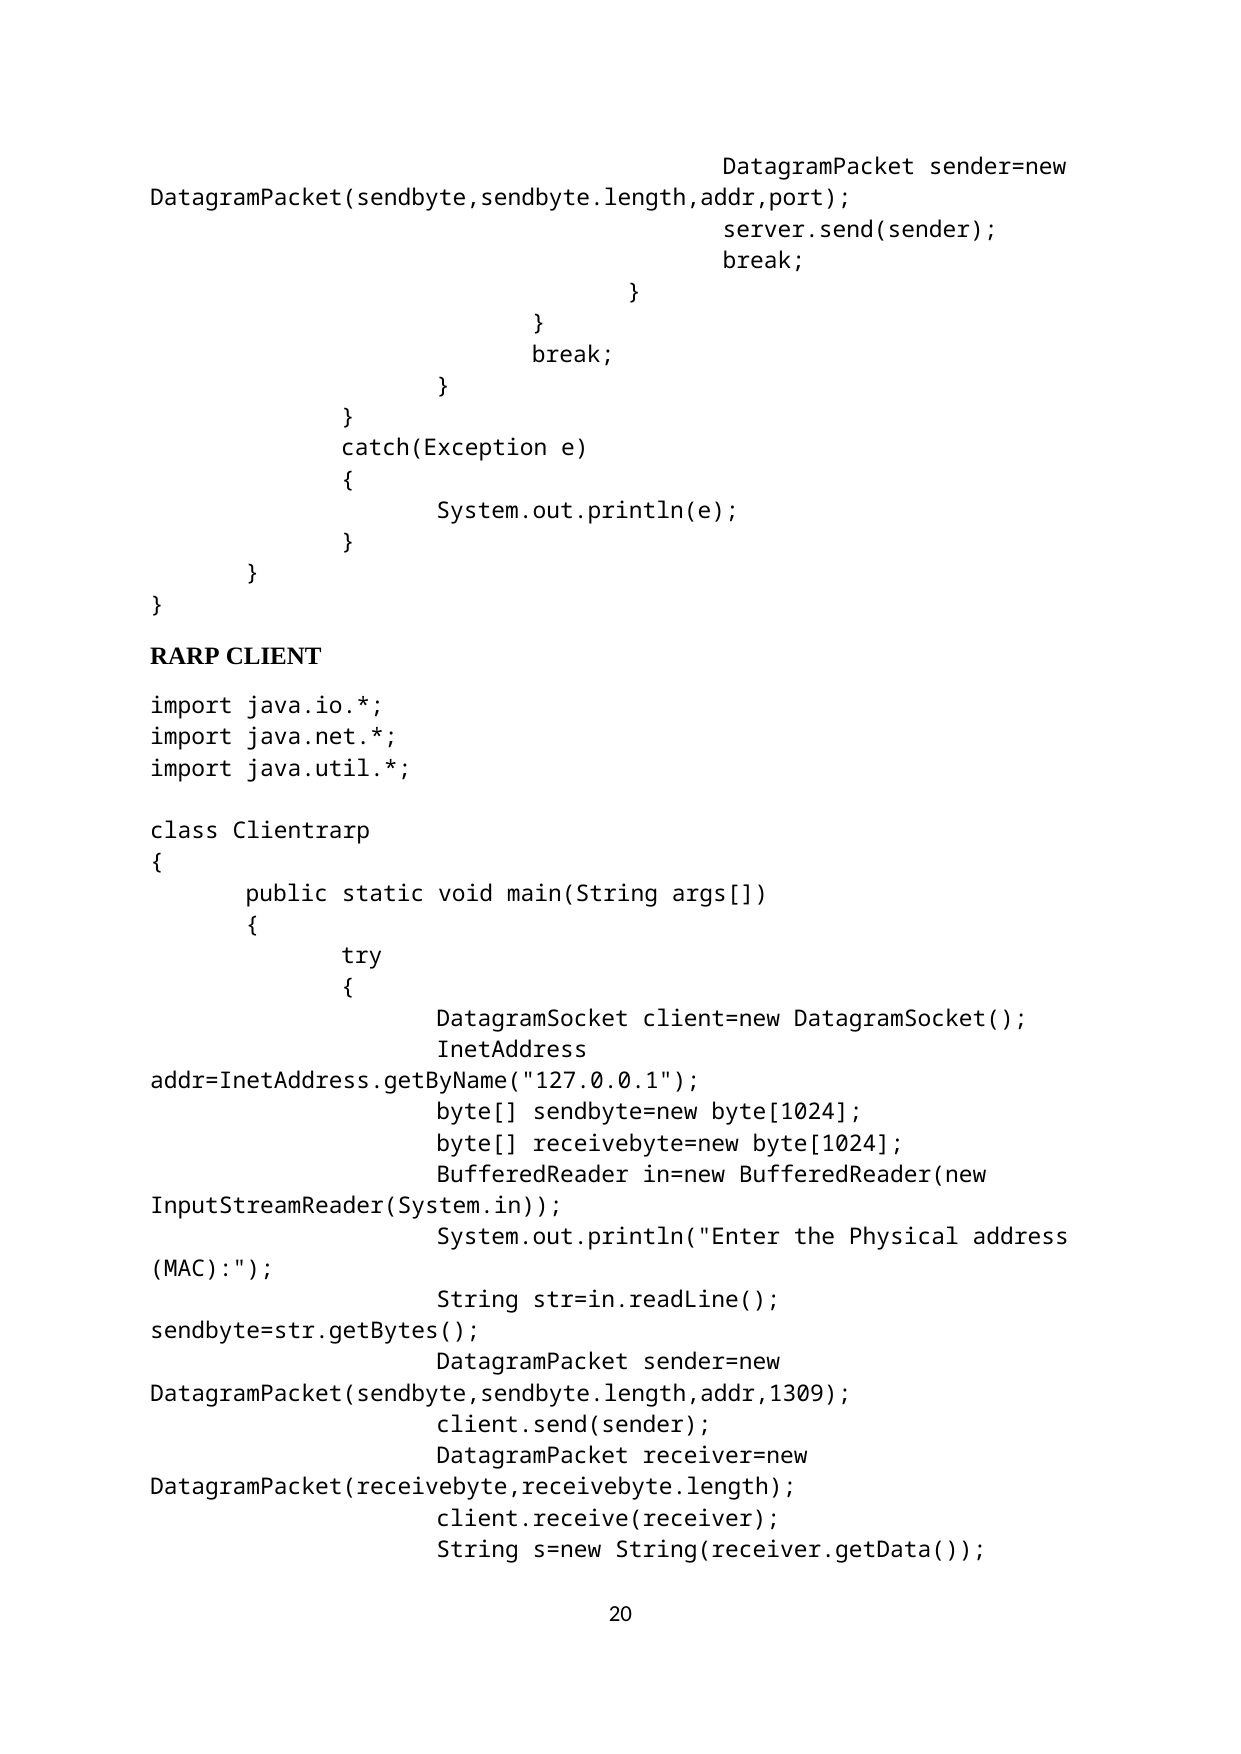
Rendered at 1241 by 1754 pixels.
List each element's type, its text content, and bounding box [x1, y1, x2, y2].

text catch(Exception e) [150, 431, 1090, 462]
text DatagramPacket sender=new DatagramPacket(sendbyte,sendbyte.length,addr,port); [150, 150, 1090, 212]
text } [150, 525, 1090, 556]
text DatagramSocket client=new DatagramSocket(); [150, 1001, 1090, 1033]
text break; [150, 337, 1090, 369]
text try [150, 939, 1090, 970]
text DatagramPacket receiver=new DatagramPacket(receivebyte,receivebyte.length); [150, 1439, 1090, 1501]
text } [150, 400, 1090, 431]
text public static void main(String args[]) [150, 876, 1090, 908]
text { [150, 845, 1090, 876]
text } [150, 369, 1090, 400]
text import java.io.*; [150, 689, 1090, 720]
text System.out.println("Enter the Physical address (MAC):"); [150, 1220, 1090, 1283]
text byte[] receivebyte=new byte[1024]; [150, 1126, 1090, 1158]
text } [150, 306, 1090, 337]
text { [150, 908, 1090, 939]
text client.send(sender); [150, 1408, 1090, 1439]
text } [150, 275, 1090, 306]
text String s=new String(receiver.getData()); [150, 1533, 1090, 1564]
text String str=in.readLine(); sendbyte=str.getBytes(); [150, 1283, 1090, 1345]
text import java.util.*; [150, 751, 1090, 783]
text } [150, 587, 1090, 619]
text break; [150, 244, 1090, 275]
text { [150, 970, 1090, 1001]
text { [150, 462, 1090, 494]
text InetAddress addr=InetAddress.getByName("127.0.0.1"); [150, 1033, 1090, 1095]
text server.send(sender); [150, 212, 1090, 244]
text RARP CLIENT [150, 642, 1090, 670]
text BufferedReader in=new BufferedReader(new InputStreamReader(System.in)); [150, 1158, 1090, 1220]
text client.receive(receiver); [150, 1501, 1090, 1533]
text import java.net.*; [150, 720, 1090, 751]
text } [150, 556, 1090, 587]
text DatagramPacket sender=new DatagramPacket(sendbyte,sendbyte.length,addr,1309); [150, 1345, 1090, 1408]
text class Clientrarp [150, 814, 1090, 845]
text byte[] sendbyte=new byte[1024]; [150, 1095, 1090, 1126]
text System.out.println(e); [150, 494, 1090, 525]
